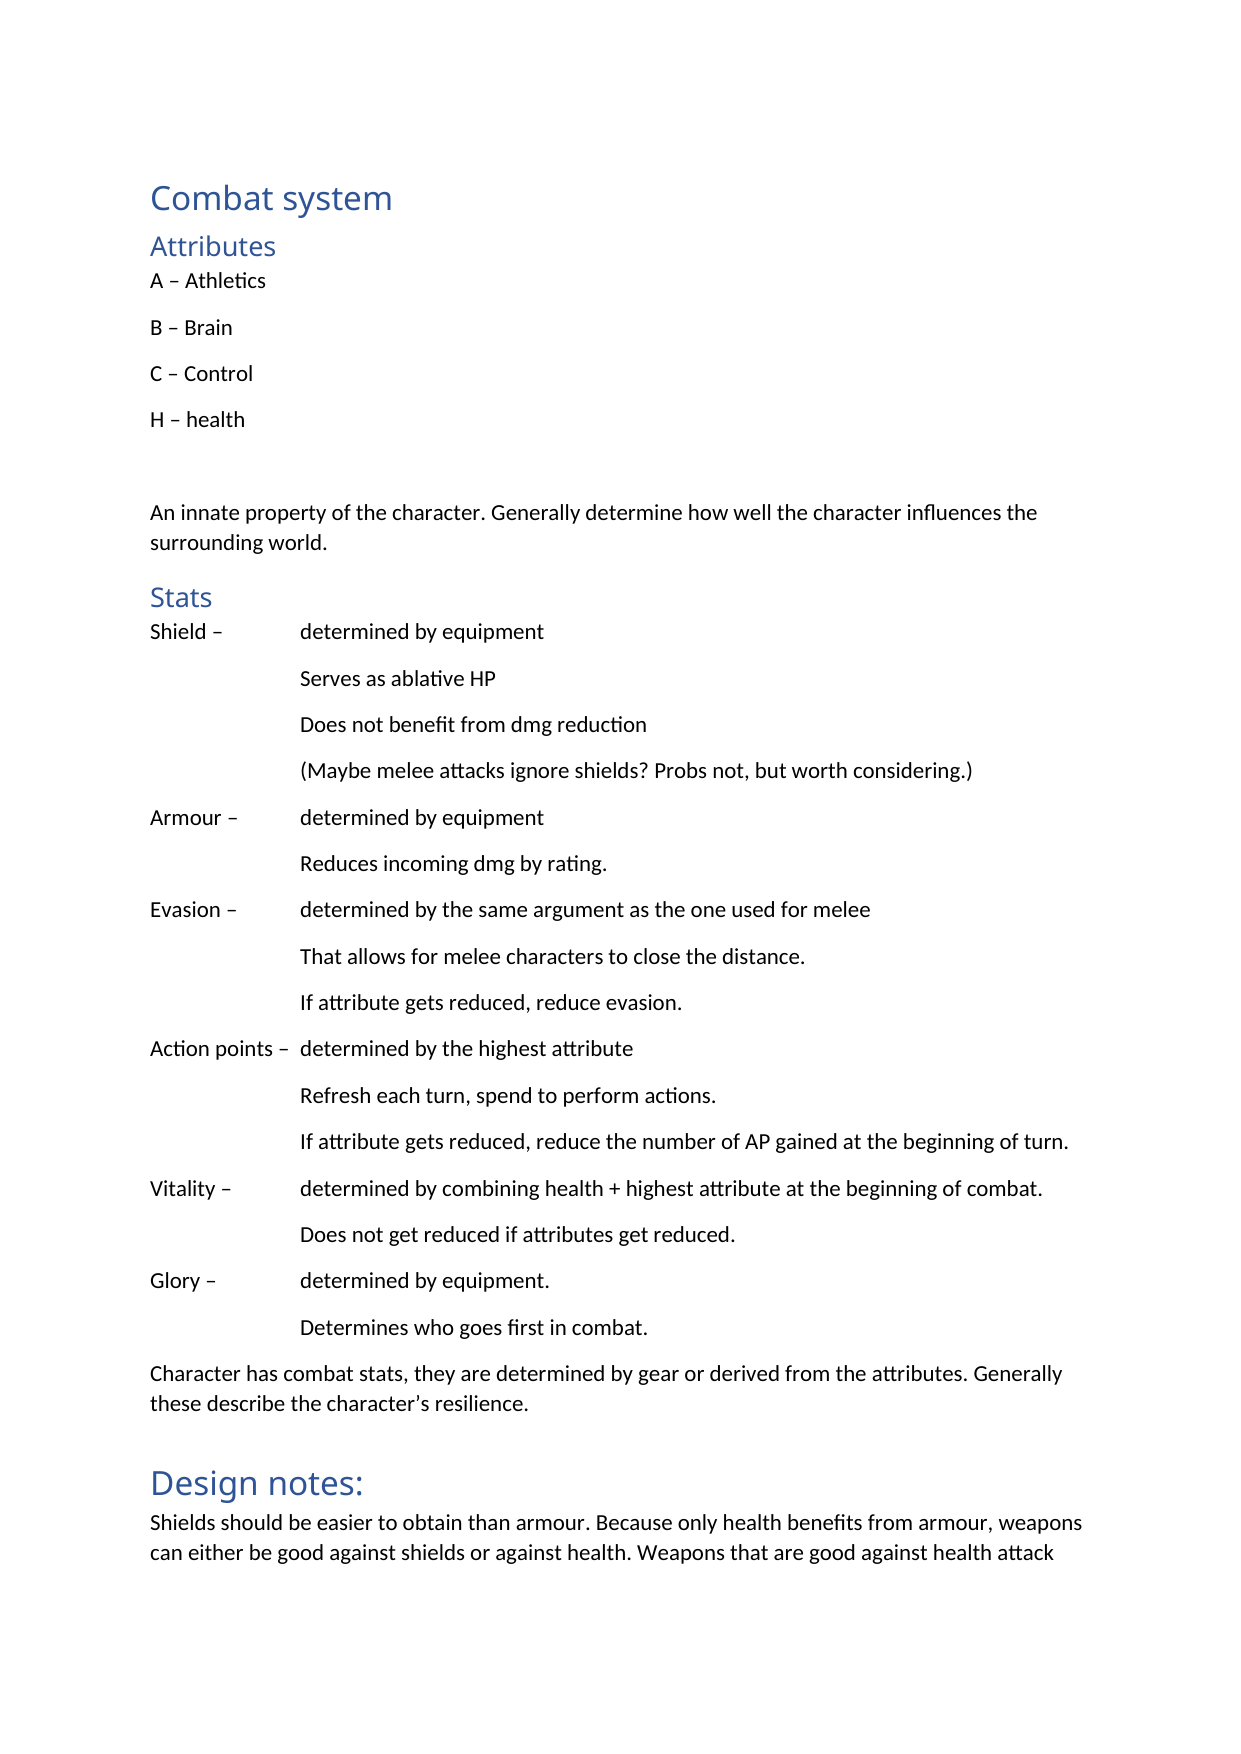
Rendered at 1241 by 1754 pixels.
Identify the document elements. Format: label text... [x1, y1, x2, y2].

text Armour – determined by equipment [150, 803, 1090, 831]
text Vitality – determined by combining health + highest attribute at the beginning of combat. [150, 1174, 1090, 1202]
text Serves as ablative HP [150, 664, 1090, 692]
text Does not benefit from dmg reduction [225, 710, 1090, 738]
text (Maybe melee attacks ignore shields? Probs not, but worth considering.) [225, 756, 1090, 784]
text Action points – determined by the highest attribute [150, 1034, 1090, 1063]
text Does not get reduced if attributes get reduced. [150, 1220, 1090, 1248]
text Shield – determined by equipment [150, 617, 1090, 645]
text C – Control [150, 359, 1090, 387]
subtitle Attributes [150, 227, 1090, 264]
text A – Athletics [150, 266, 1090, 294]
text An innate property of the character. Generally determine how well the character influences the surrounding world. [150, 498, 1090, 556]
text Refresh each turn, spend to perform actions. [150, 1081, 1090, 1109]
subtitle Combat system [150, 175, 1090, 220]
text Determines who goes first in combat. [150, 1313, 1090, 1341]
text B – Brain [150, 313, 1090, 341]
text Evasion – determined by the same argument as the one used for melee [150, 896, 1090, 923]
text Character has combat stats, they are determined by gear or derived from the attributes. Generally these describe the character’s resilience. [150, 1359, 1090, 1417]
text H – health [150, 405, 1090, 433]
text Reduces incoming dmg by rating. [150, 849, 1090, 877]
text That allows for melee characters to close the distance. [150, 942, 1090, 970]
subtitle Design notes: [150, 1460, 1090, 1506]
text Glory – determined by equipment. [150, 1266, 1090, 1294]
text If attribute gets reduced, reduce the number of AP gained at the beginning of turn. [150, 1127, 1090, 1155]
text Shields should be easier to obtain than armour. Because only health benefits from armour, weapons can either be good against shields or against health. Weapons that are good against health attack [150, 1508, 1090, 1566]
text If attribute gets reduced, reduce evasion. [150, 988, 1090, 1016]
subtitle Stats [150, 578, 1090, 615]
